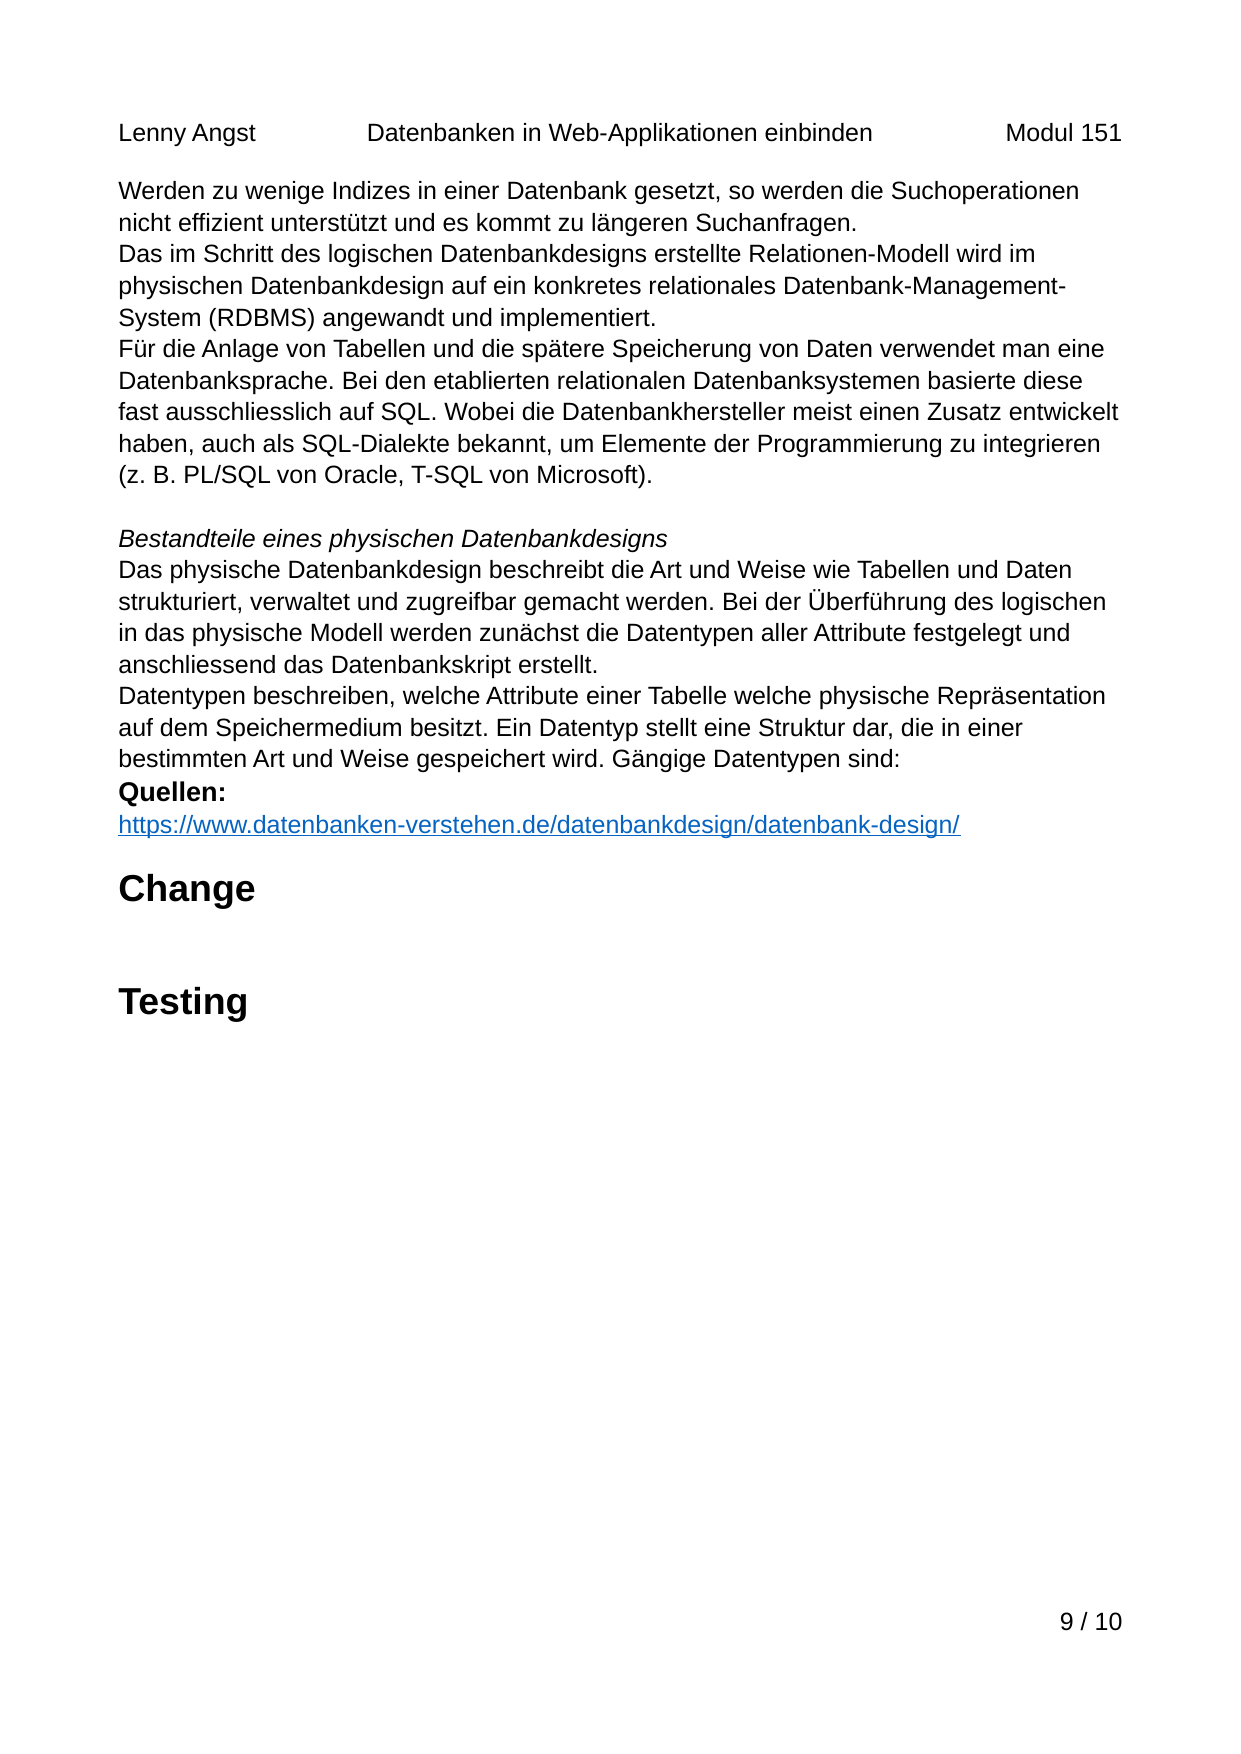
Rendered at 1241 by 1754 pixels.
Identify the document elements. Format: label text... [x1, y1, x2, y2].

text Bestandteile eines physischen Datenbankdesigns [118, 523, 1122, 552]
text Das physische Datenbankdesign beschreibt die Art und Weise wie Tabellen und Daten strukturiert, verwaltet und zugreifbar gemacht werden. Bei der Überführung des logischen in das physische Modell werden zunächst die Datentypen aller Attribute festgelegt und anschliessend das Datenbankskript erstellt. [118, 555, 1122, 678]
text Das im Schritt des logischen Datenbankdesigns erstellte Relationen-Modell wird im physischen Datenbankdesign auf ein konkretes relationales Datenbank-Management-System (RDBMS) angewandt und implementiert. [118, 239, 1122, 331]
subtitle Change [118, 867, 1122, 910]
subtitle Testing [118, 979, 1122, 1022]
text Quellen: https://www.datenbanken-verstehen.de/datenbankdesign/datenbank-design/ [118, 776, 1122, 839]
text Für die Anlage von Tabellen und die spätere Speicherung von Daten verwendet man eine Datenbanksprache. Bei den etablierten relationalen Datenbanksystemen basierte diese fast ausschliesslich auf SQL. Wobei die Datenbankhersteller meist einen Zusatz entwickelt haben, auch als SQL-Dialekte bekannt, um Elemente der Programmierung zu integrieren (z. B. PL/SQL von Oracle, T-SQL von Microsoft). [118, 334, 1122, 521]
text Werden zu wenige Indizes in einer Datenbank gesetzt, so werden die Suchoperationen nicht effizient unterstützt und es kommt zu längeren Suchanfragen. [118, 176, 1122, 237]
text Datentypen beschreiben, welche Attribute einer Tabelle welche physische Repräsentation auf dem Speichermedium besitzt. Ein Datentyp stellt eine Struktur dar, die in einer bestimmten Art und Weise gespeichert wird. Gängige Datentypen sind: [118, 681, 1122, 773]
